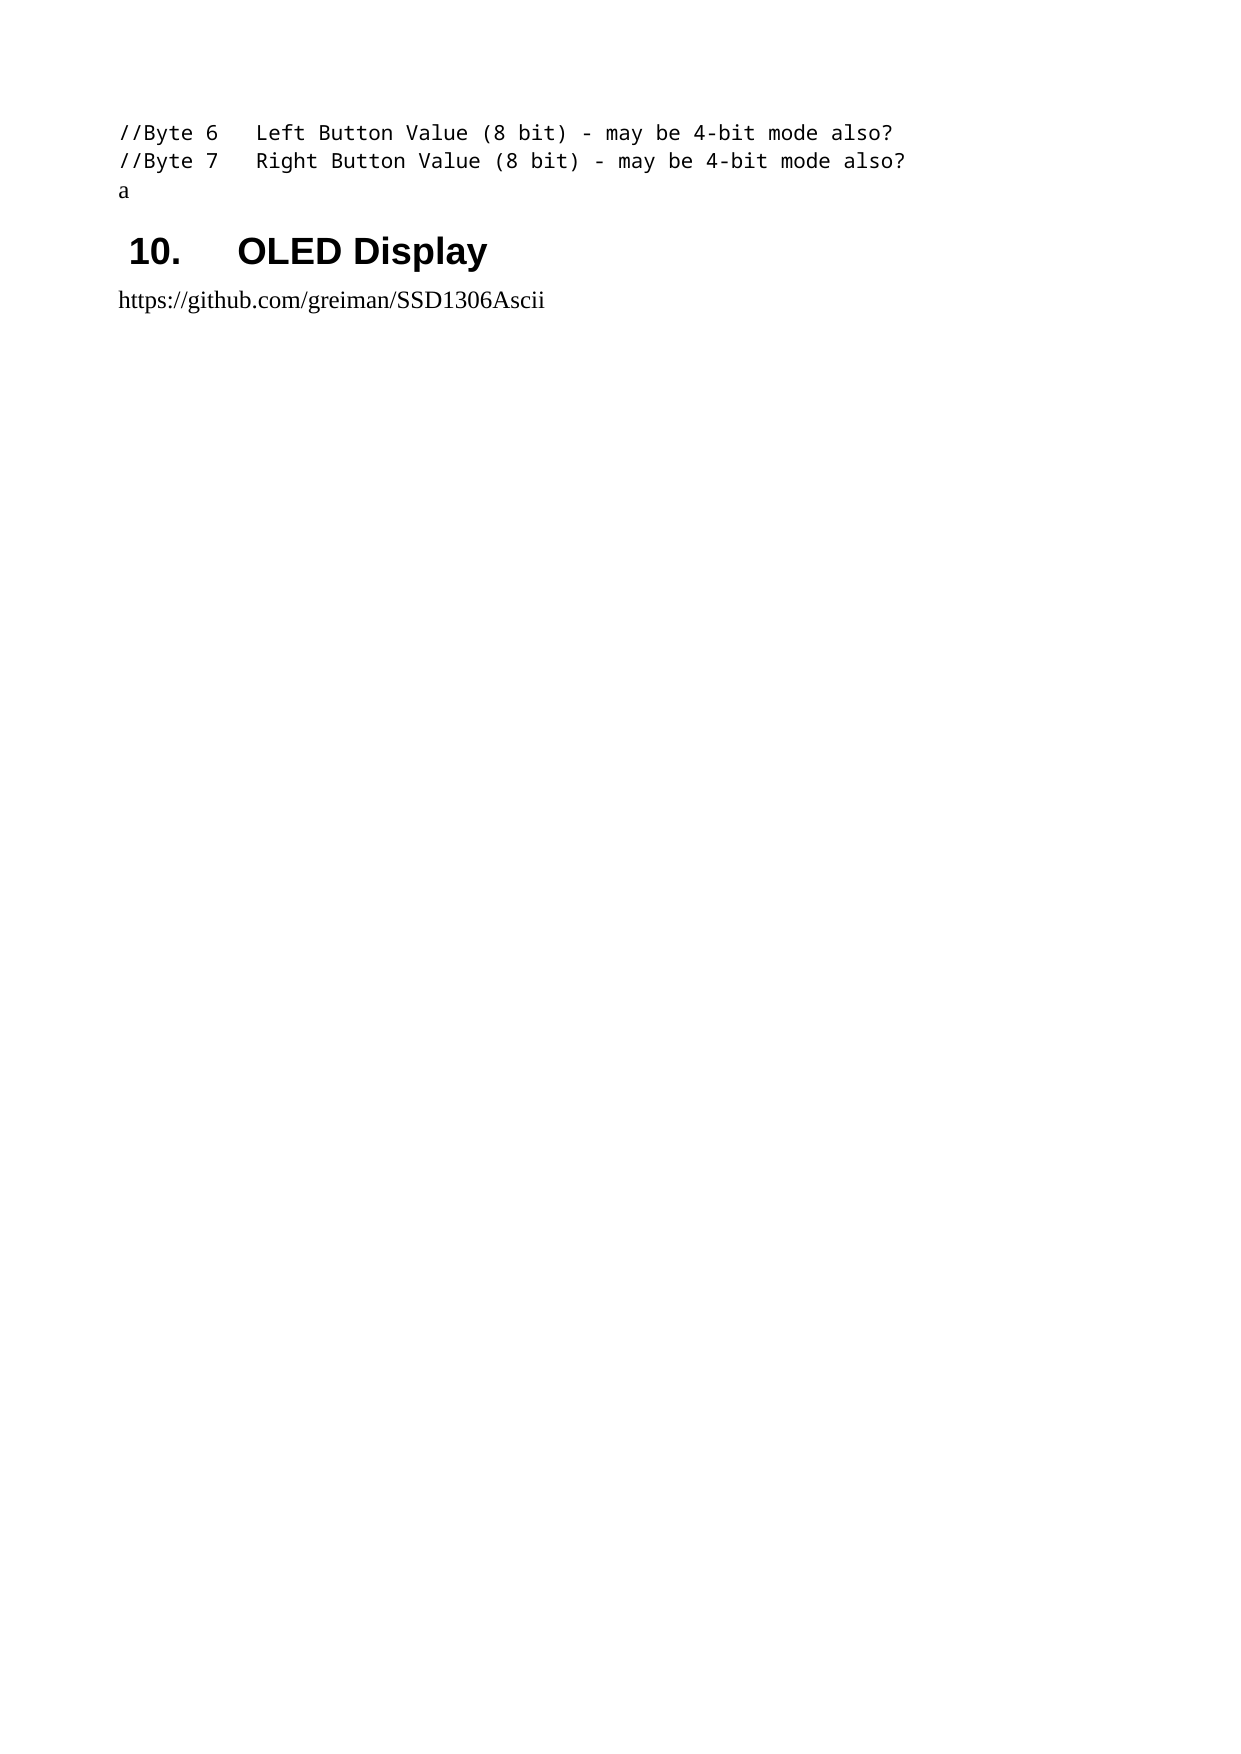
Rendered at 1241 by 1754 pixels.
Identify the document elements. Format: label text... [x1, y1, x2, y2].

subtitle OLED Display [118, 229, 1122, 272]
text https://github.com/greiman/SSD1306Ascii [118, 285, 1122, 314]
text //Byte 6 Left Button Value (8 bit) - may be 4-bit mode also? [118, 118, 1122, 147]
text //Byte 7 Right Button Value (8 bit) - may be 4-bit mode also? [118, 147, 1122, 175]
text a [118, 175, 1122, 204]
